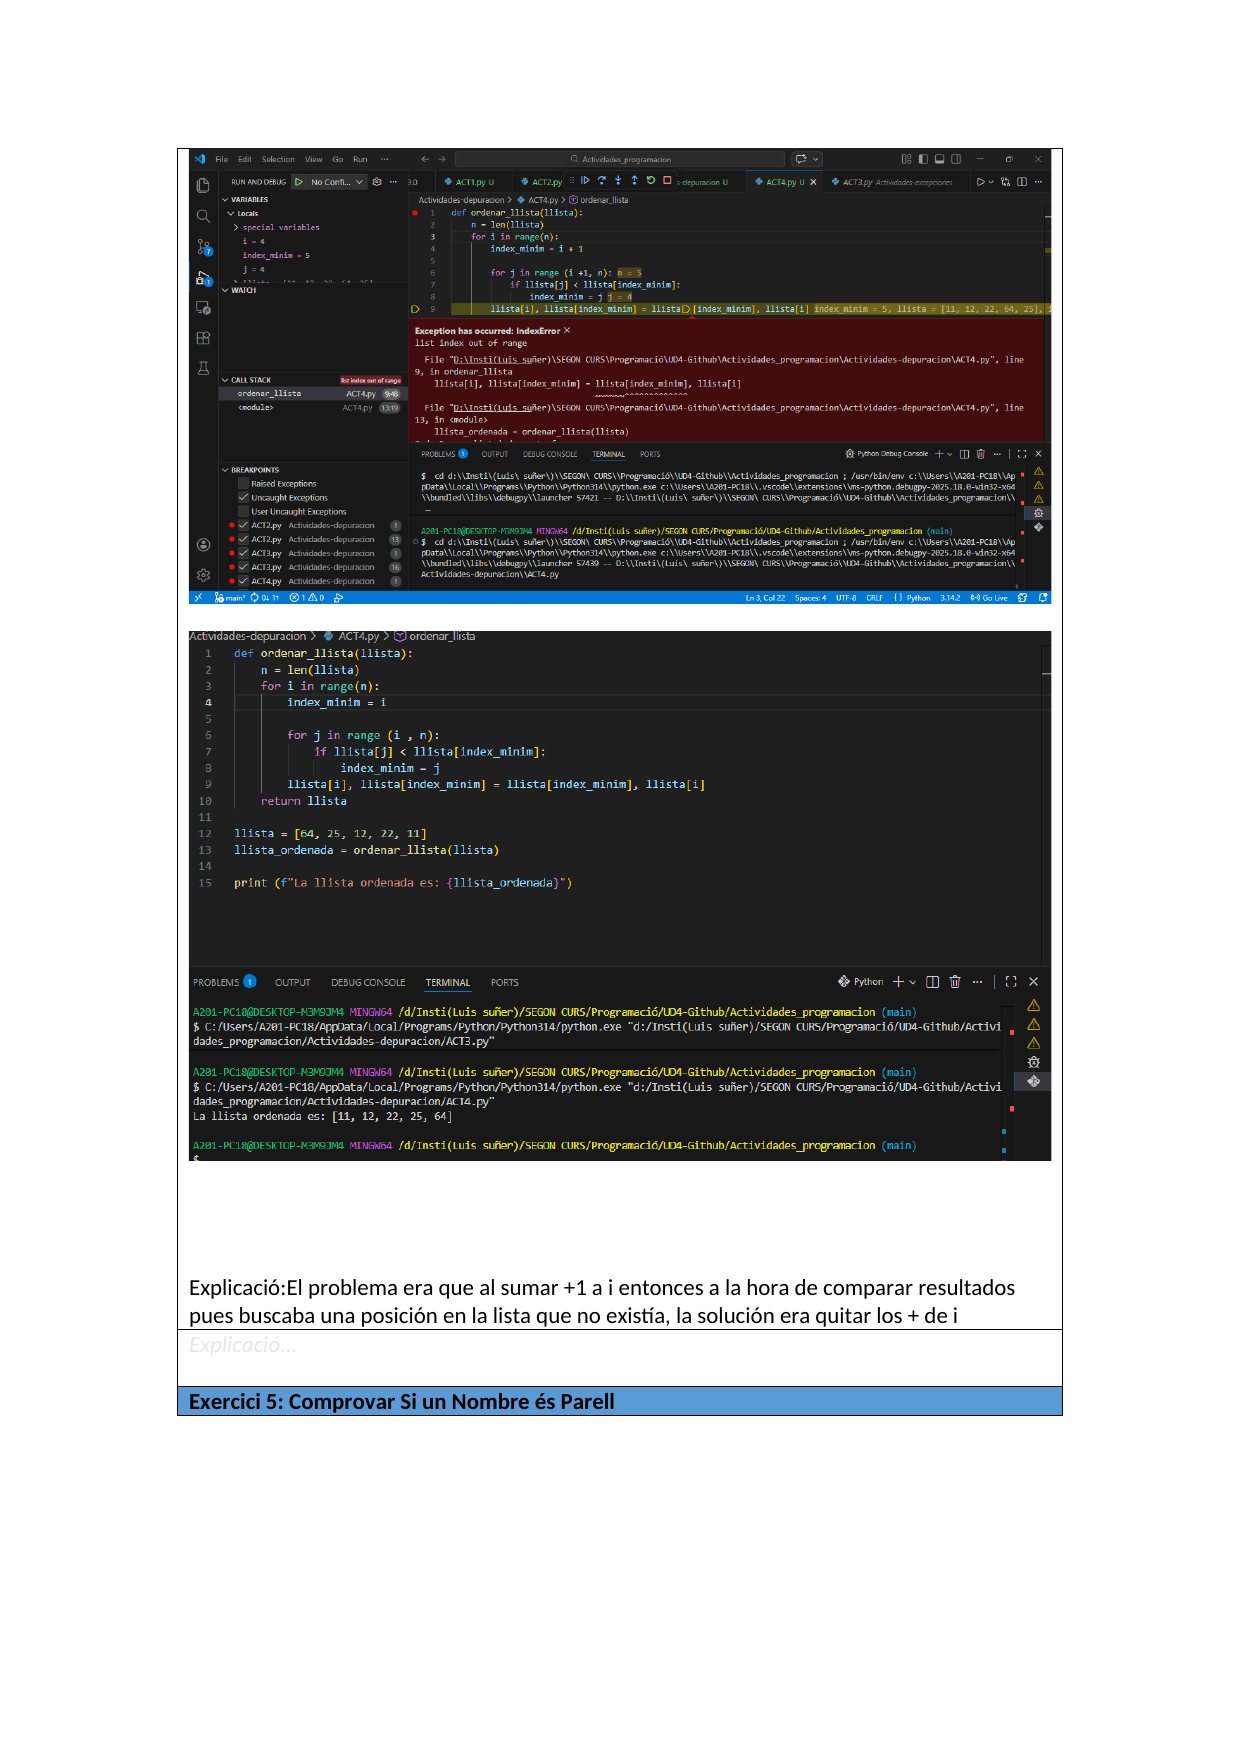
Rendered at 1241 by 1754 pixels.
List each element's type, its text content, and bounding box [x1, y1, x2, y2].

table_cell Explicació:El problema era que al sumar +1 a i entonces a la hora de comparar resultados pues buscaba una posición en la lista que no existía, la solución era quitar los + de i [178, 149, 1062, 1329]
picture [188, 631, 1052, 1161]
table_cell Exercici 5: Comprovar Si un Nombre és Parell [178, 1387, 1062, 1415]
picture [188, 148, 1052, 604]
table_cell Explicació... [178, 1330, 1062, 1386]
